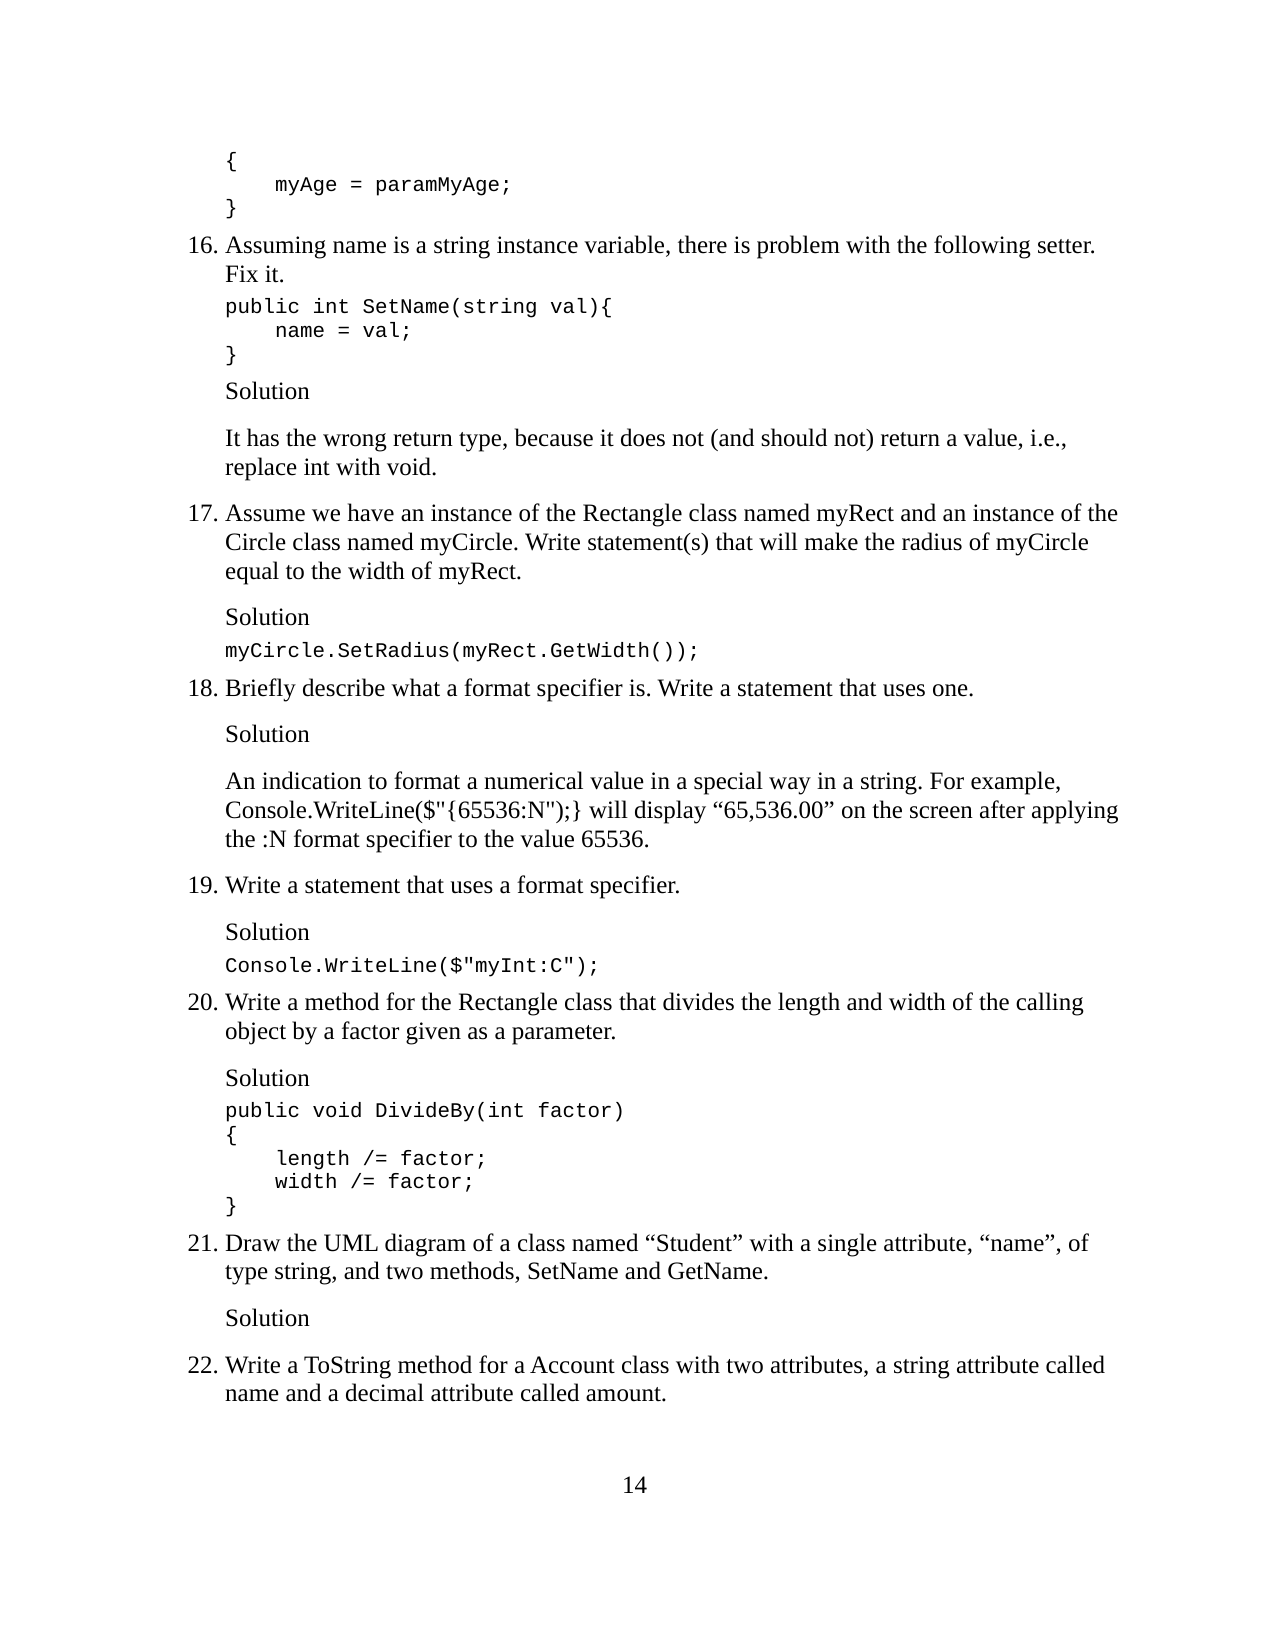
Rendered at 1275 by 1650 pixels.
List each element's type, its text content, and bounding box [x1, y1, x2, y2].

list Solution [187, 719, 1125, 748]
list Draw the UML diagram of a class named “Student” with a single attribute, “name”, of type string, and two methods, SetName and GetName. [187, 1228, 1125, 1285]
list myCircle.SetRadius(myRect.GetWidth()); [187, 640, 1125, 664]
list name = val; [187, 320, 1125, 344]
list } [187, 1195, 1125, 1219]
list Solution [187, 376, 1125, 405]
list Briefly describe what a format specifier is. Write a statement that uses one. [187, 673, 1125, 702]
list Solution [187, 602, 1125, 631]
list It has the wrong return type, because it does not (and should not) return a value, i.e., replace int with void. [187, 423, 1125, 480]
list An indication to format a numerical value in a special way in a string. For example, Console.WriteLine($"{65536:N");} will display “65,536.00” on the screen after applying the :N format specifier to the value 65536. [187, 766, 1125, 852]
list myAge = paramMyAge; [187, 174, 1125, 197]
list } [187, 344, 1125, 367]
list Assuming name is a string instance variable, there is problem with the following setter. Fix it. [187, 230, 1125, 287]
list Assume we have an instance of the Rectangle class named myRect and an instance of the Circle class named myCircle. Write statement(s) that will make the radius of myCircle equal to the width of myRect. [187, 498, 1125, 584]
list Write a ToString method for a Account class with two attributes, a string attribute called name and a decimal attribute called amount. [187, 1350, 1125, 1407]
list Write a statement that uses a format specifier. [187, 870, 1125, 899]
list Write a method for the Rectangle class that divides the length and width of the calling object by a factor given as a parameter. [187, 987, 1125, 1045]
list length /= factor; [187, 1148, 1125, 1171]
list public int SetName(string val){ [187, 296, 1125, 320]
list width /= factor; [187, 1171, 1125, 1195]
list Solution [187, 917, 1125, 946]
list public void DivideBy(int factor) [187, 1100, 1125, 1124]
list { [187, 150, 1125, 174]
list } [187, 197, 1125, 221]
list Solution [187, 1303, 1125, 1332]
list Solution [187, 1063, 1125, 1091]
list Console.WriteLine($"myInt:C"); [187, 955, 1125, 978]
list { [187, 1124, 1125, 1148]
